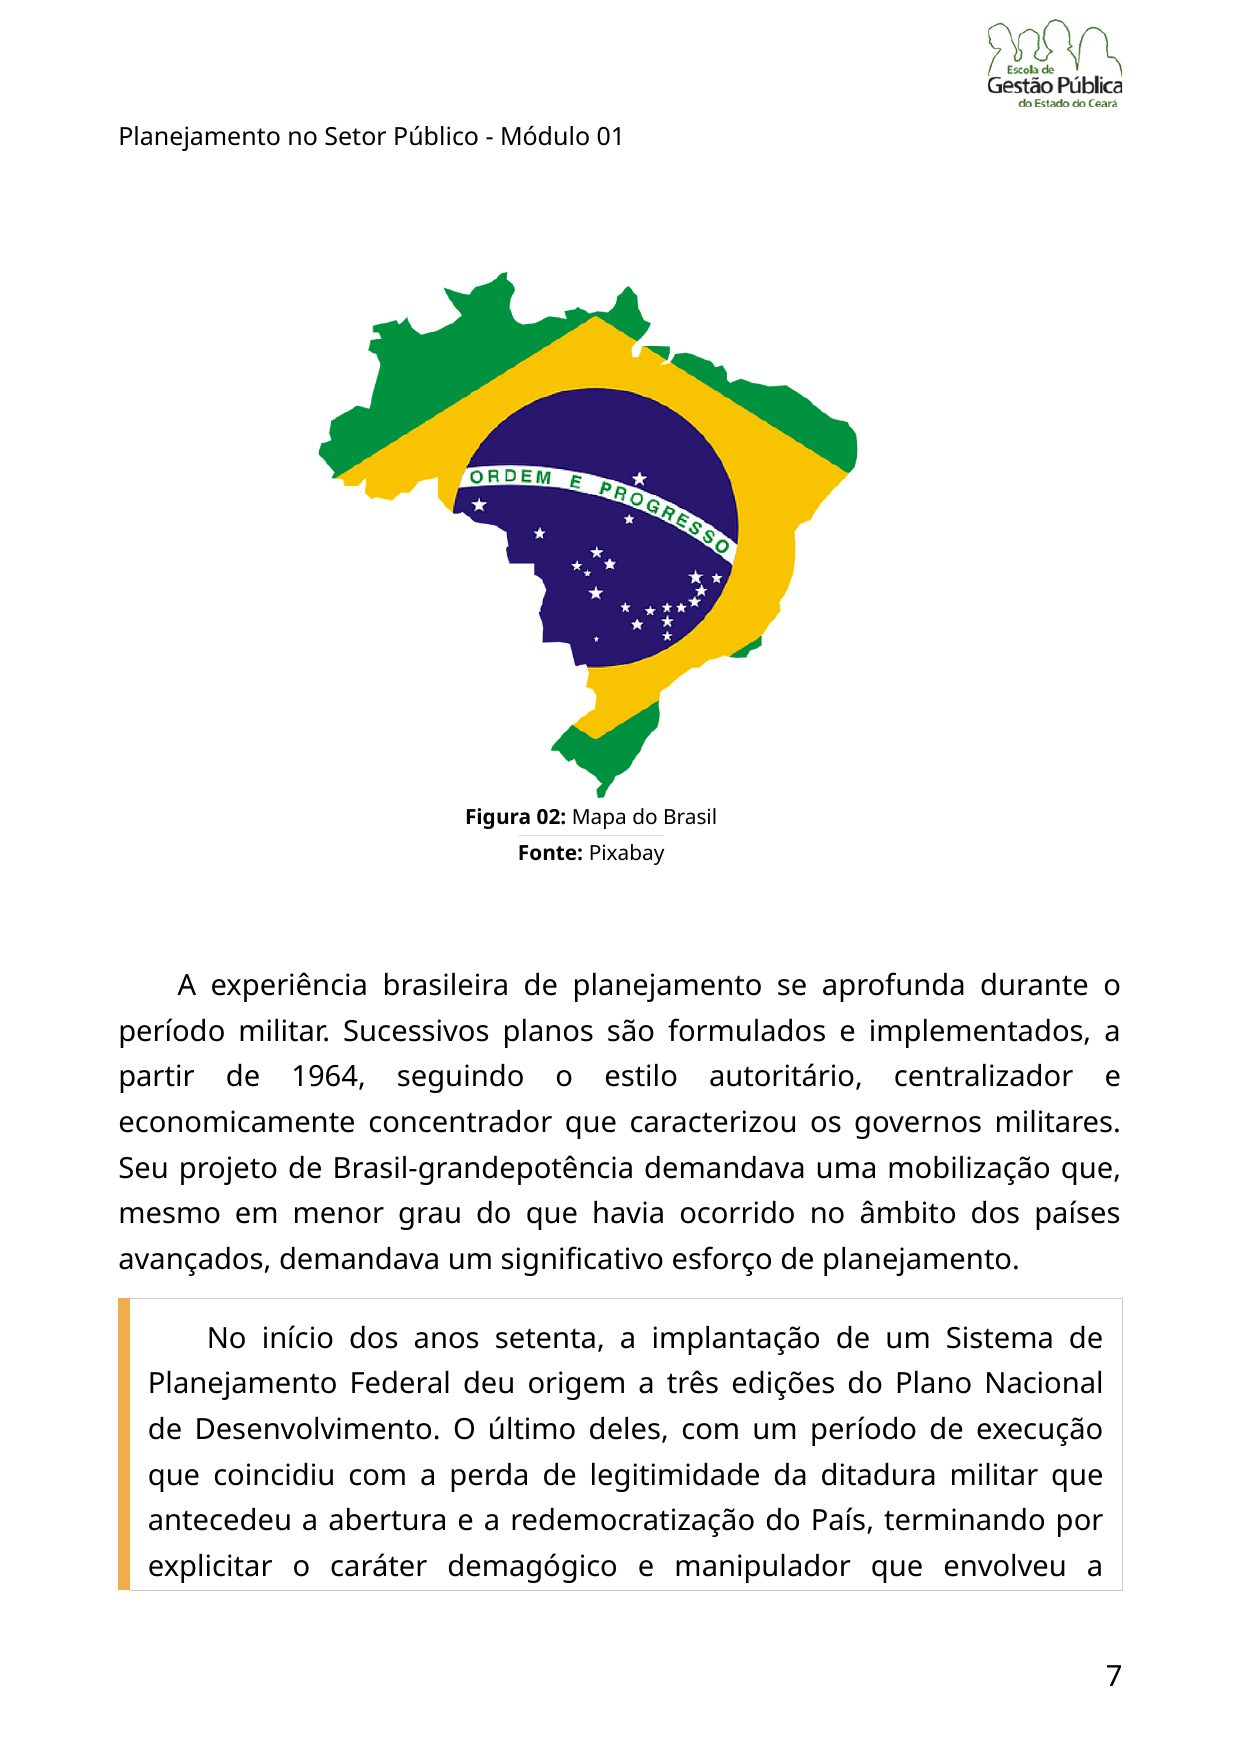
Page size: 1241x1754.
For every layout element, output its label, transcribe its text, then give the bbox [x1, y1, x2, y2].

table_header [118, 1298, 130, 1590]
text A experiência brasileira de planejamento se aprofunda durante o período militar. Sucessivos planos são formulados e implementados, a partir de 1964, seguindo o estilo autoritário, centralizador e economicamente concentrador que caracterizou os governos militares. Seu projeto de Brasil-grandepotência demandava uma mobilização que, mesmo em menor grau do que havia ocorrido no âmbito dos países avançados, demandava um significativo esforço de planejamento. [118, 964, 1122, 1278]
picture [318, 272, 858, 798]
picture [118, 19, 1123, 107]
table_header No início dos anos setenta, a implantação de um Sistema de Planejamento Federal deu origem a três edições do Plano Nacional de Desenvolvimento. O último deles, com um período de execução que coincidiu com a perda de legitimidade da ditadura militar que antecedeu a abertura e a redemocratização do País, terminando por explicitar o caráter demagógico e manipulador que envolveu a [130, 1299, 1122, 1590]
text Figura 02: Mapa do Brasil Fonte: Pixabay [298, 266, 884, 899]
